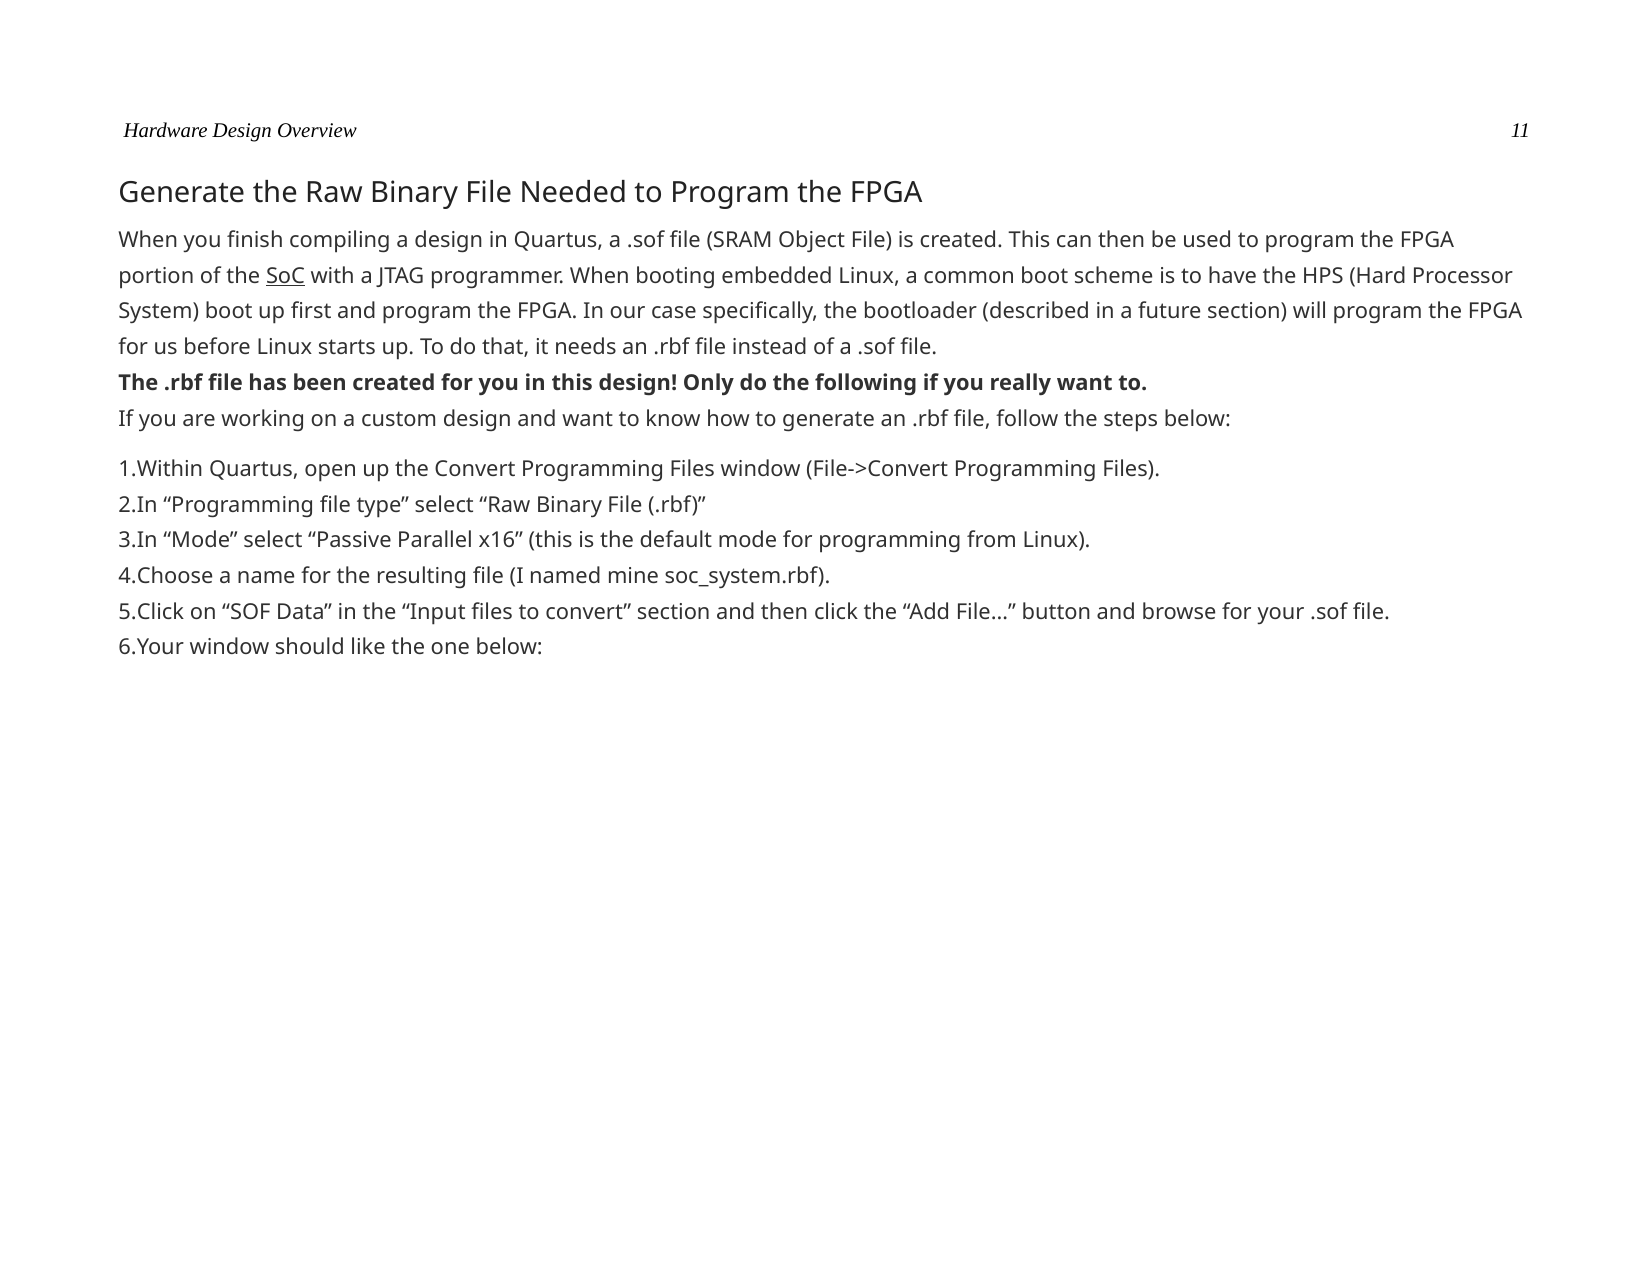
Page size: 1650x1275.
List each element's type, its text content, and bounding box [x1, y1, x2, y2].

text The .rbf file has been created for you in this design! Only do the following if you really want to. [118, 367, 1532, 397]
text When you finish compiling a design in Quartus, a .sof file (SRAM Object File) is created. This can then be used to program the FPGA portion of the SoC with a JTAG programmer. When booting embedded Linux, a common boot scheme is to have the HPS (Hard Processor System) boot up first and program the FPGA. In our case specifically, the bootloader (described in a future section) will program the FPGA for us before Linux starts up. To do that, it needs an .rbf file instead of a .sof file. [118, 224, 1532, 361]
text If you are working on a custom design and want to know how to generate an .rbf file, follow the steps below: [118, 402, 1532, 432]
list Choose a name for the resulting file (I named mine soc_system.rbf). [118, 560, 1532, 590]
list Your window should like the one below: [118, 631, 1532, 661]
list Click on “SOF Data” in the “Input files to convert” section and then click the “Add File…” button and browse for your .sof file. [118, 596, 1532, 626]
list In “Mode” select “Passive Parallel x16” (this is the default mode for programming from Linux). [118, 524, 1532, 554]
list Within Quartus, open up the Convert Programming Files window (File->Convert Programming Files). [118, 453, 1532, 483]
list In “Programming file type” select “Raw Binary File (.rbf)” [118, 488, 1532, 518]
subtitle Generate the Raw Binary File Needed to Program the FPGA [118, 172, 1532, 211]
